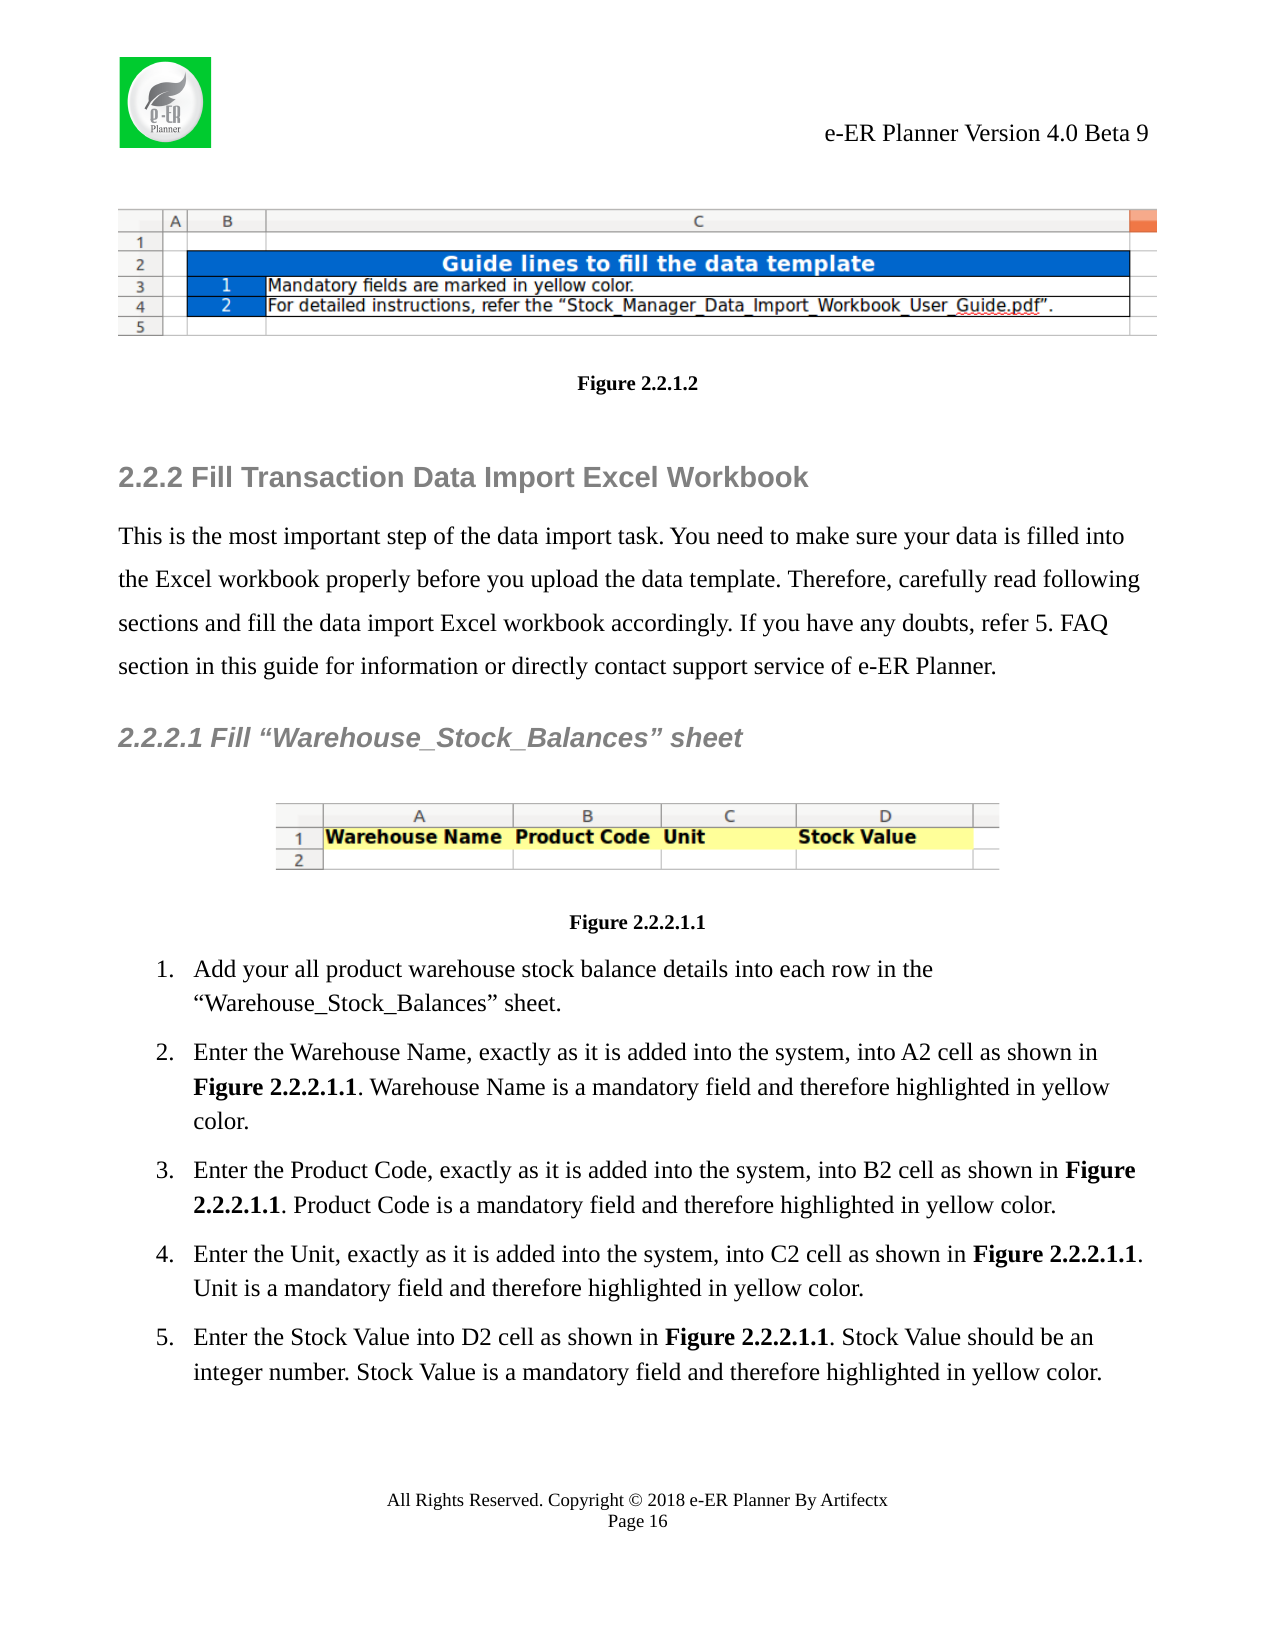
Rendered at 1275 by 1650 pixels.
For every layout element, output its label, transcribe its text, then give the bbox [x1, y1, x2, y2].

text Figure 2.2.2.1.1 [118, 910, 1157, 934]
list Enter the Product Code, exactly as it is added into the system, into B2 cell as shown in Figure 2.2.2.1.1. Product Code is a mandatory field and therefore highlighted in yellow color. [156, 1155, 1157, 1218]
picture [119, 57, 212, 148]
list Enter the Unit, exactly as it is added into the system, into C2 cell as shown in Figure 2.2.2.1.1. Unit is a mandatory field and therefore highlighted in yellow color. [156, 1239, 1157, 1302]
list Add your all product warehouse stock balance details into each row in the “Warehouse_Stock_Balances” sheet. [156, 954, 1157, 1017]
text Figure 2.2.1.2 [118, 371, 1157, 395]
list Enter the Warehouse Name, exactly as it is added into the system, into A2 cell as shown in Figure 2.2.2.1.1. Warehouse Name is a mandatory field and therefore highlighted in yellow color. [156, 1037, 1157, 1135]
list Enter the Stock Value into D2 cell as shown in Figure 2.2.2.1.1. Stock Value should be an integer number. Stock Value is a mandatory field and therefore highlighted in yellow color. [156, 1322, 1157, 1386]
text This is the most important step of the data import task. You need to make sure your data is filled into the Excel workbook properly before you upload the data template. Therefore, carefully read following sections and fill the data import Excel workbook accordingly. If you have any doubts, refer 5. FAQ section in this guide for information or directly contact support service of e-ER Planner. [118, 521, 1157, 679]
subtitle 2.2.2 Fill Transaction Data Import Excel Workbook [118, 460, 1157, 494]
subtitle 2.2.2.1 Fill “Warehouse_Stock_Balances” sheet [118, 721, 1157, 753]
picture [118, 208, 1157, 336]
picture [275, 803, 1000, 870]
